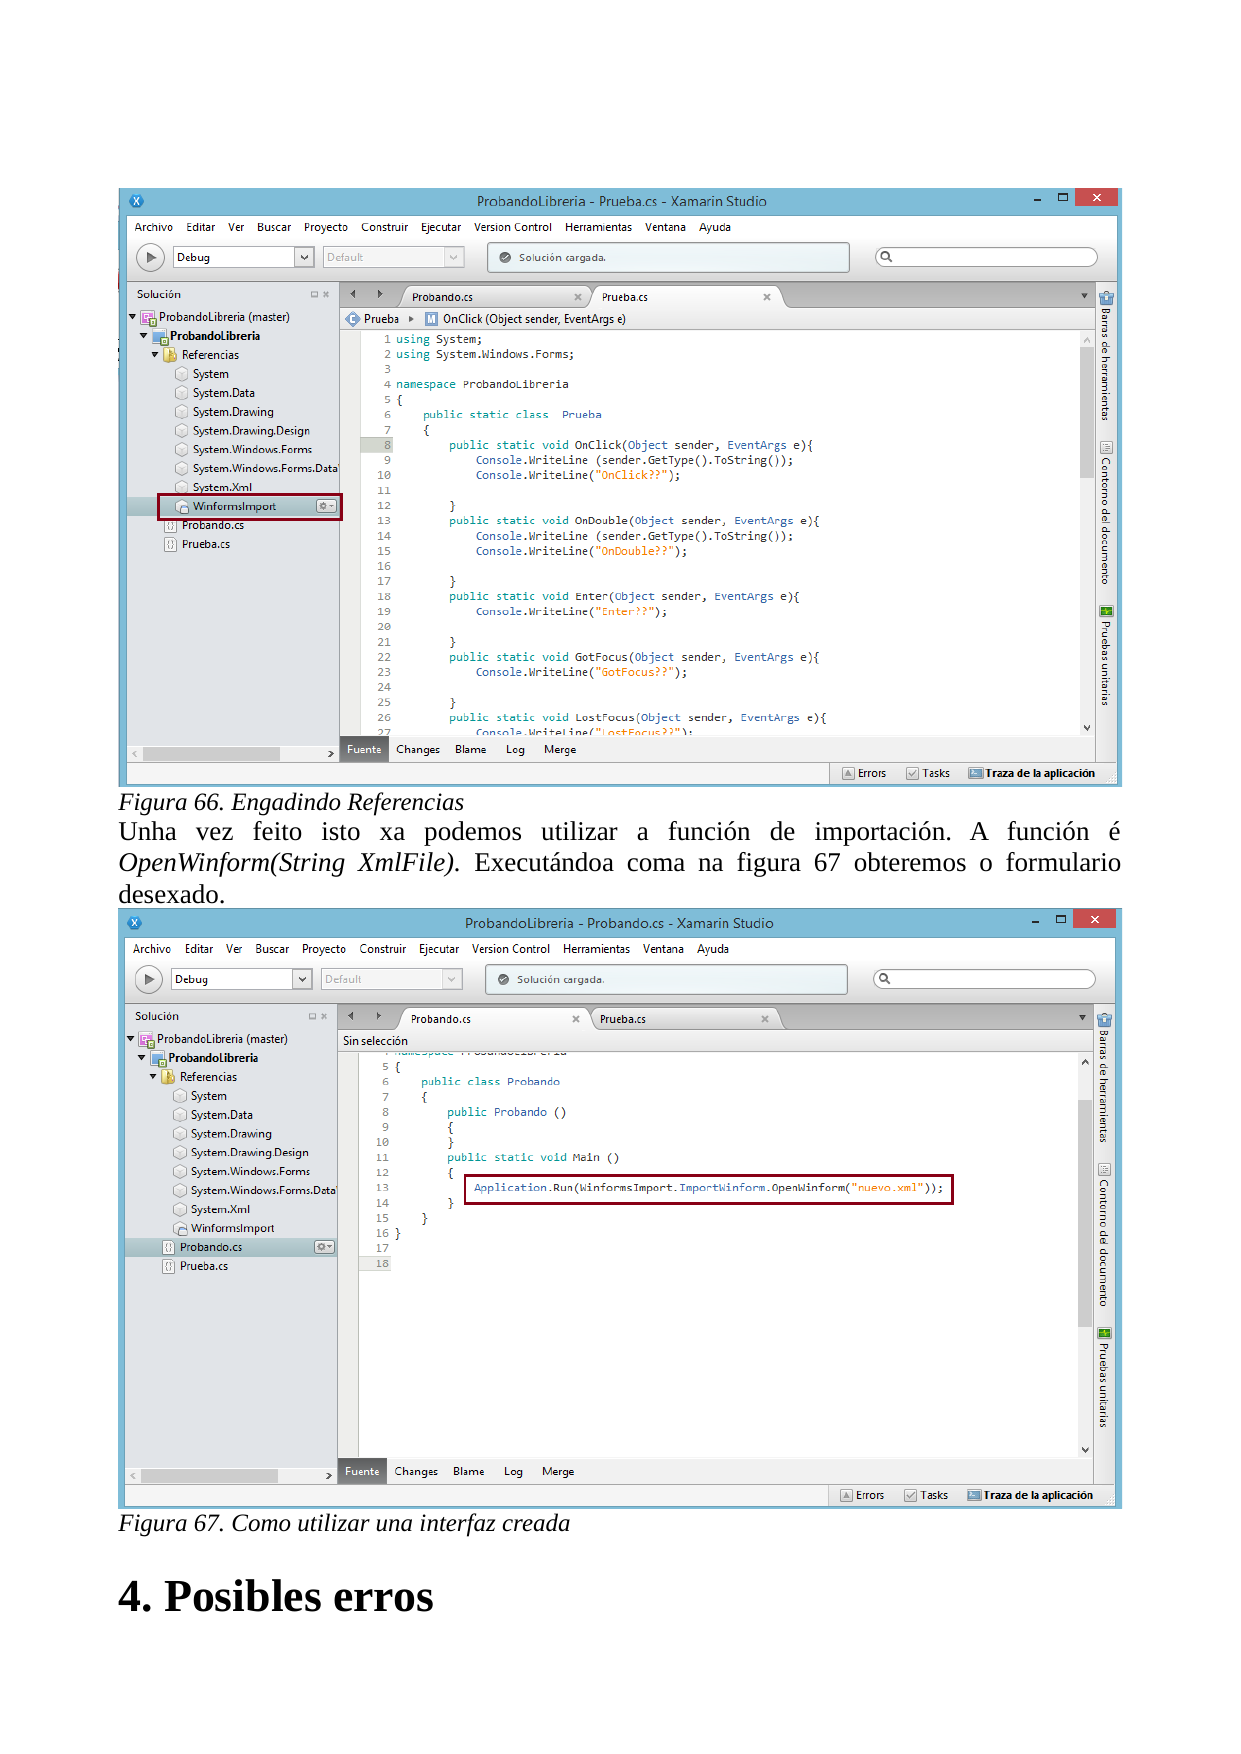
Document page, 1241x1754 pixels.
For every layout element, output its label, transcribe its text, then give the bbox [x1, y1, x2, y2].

text Figura 66. Engadindo Referencias [118, 787, 1122, 815]
picture [118, 188, 1123, 787]
text Unha vez feito isto xa podemos utilizar a función de importación. A función é OpenWinform(String XmlFile). Executándoa coma na figura 67 obteremos o formulario desexado. [118, 815, 1122, 908]
text Figura 67. Como utilizar una interfaz creada [118, 1509, 1122, 1537]
text 4. Posibles erros [118, 1568, 1122, 1621]
picture [118, 908, 1123, 1509]
